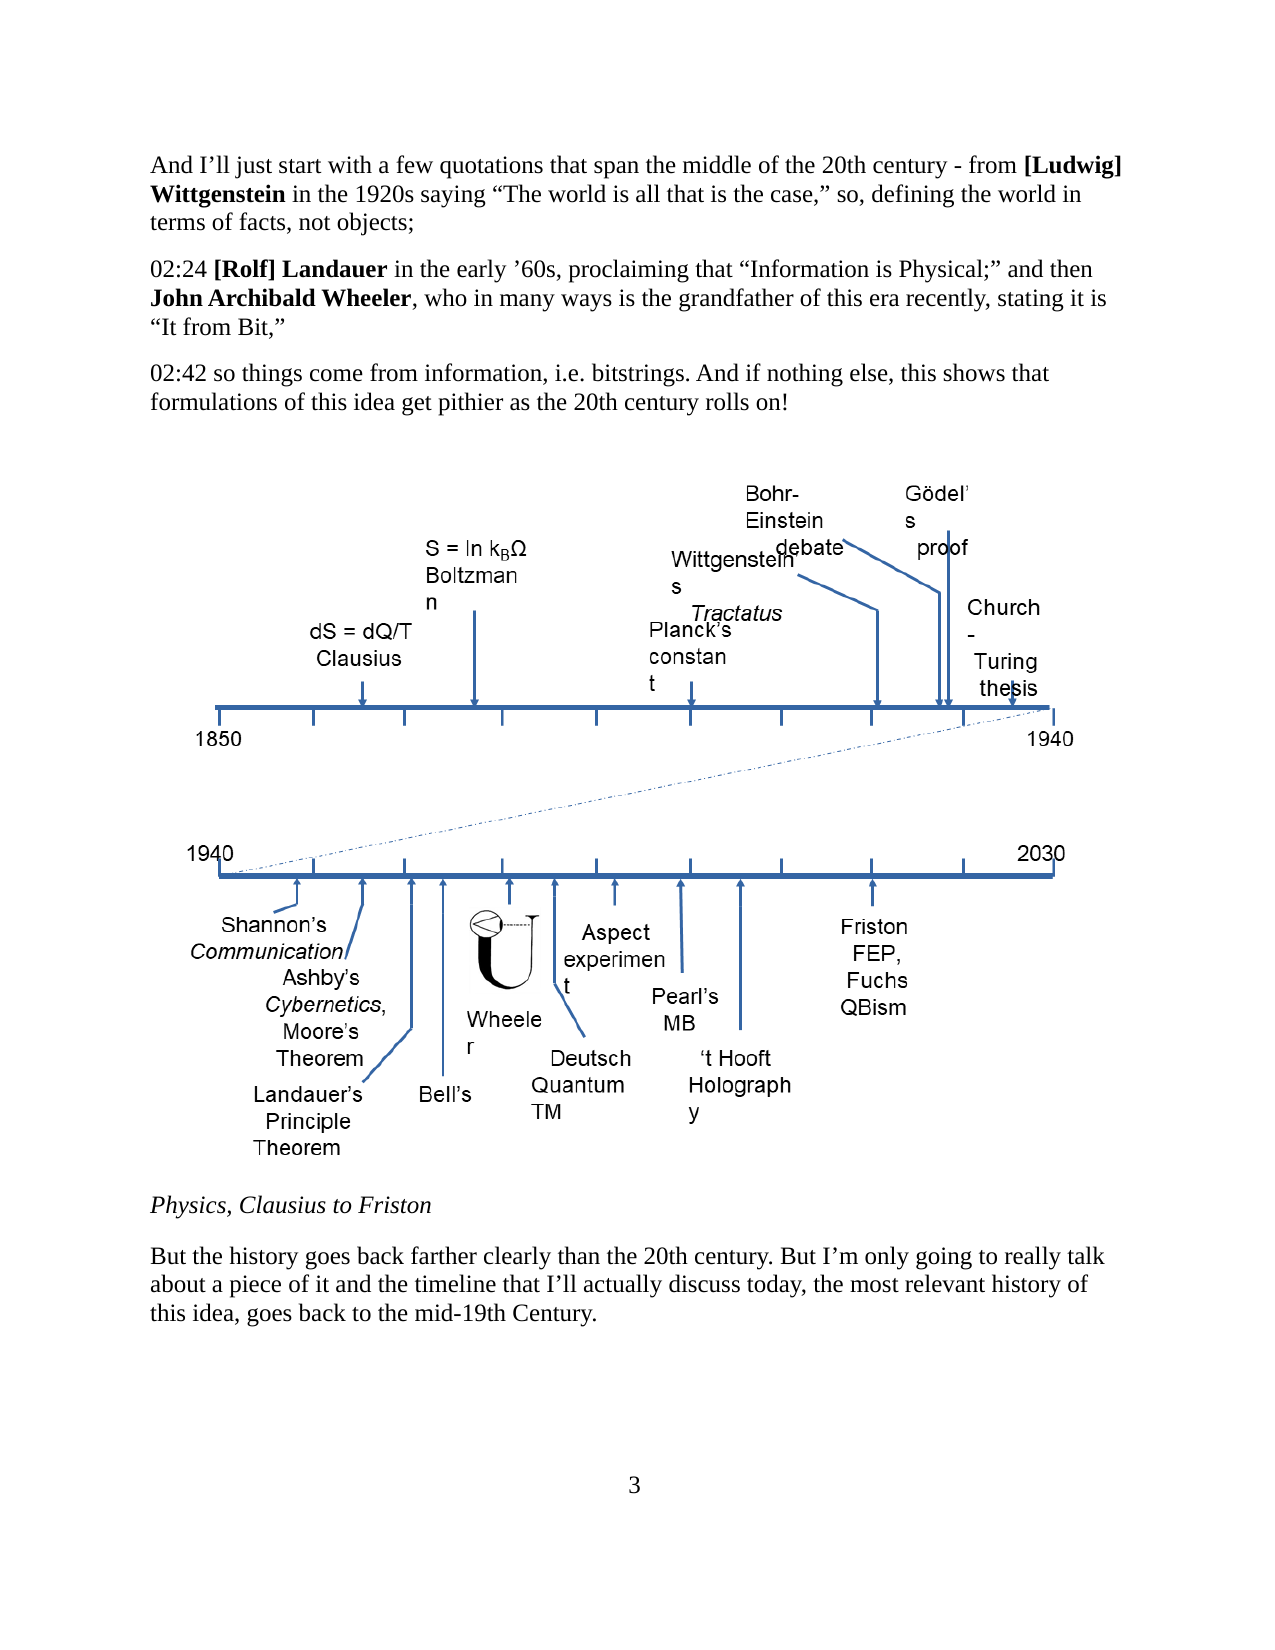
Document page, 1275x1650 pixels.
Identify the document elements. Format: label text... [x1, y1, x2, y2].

picture [150, 424, 1125, 1179]
text And I’ll just start with a few quotations that span the middle of the 20th century - from [Ludwig] Wittgenstein in the 1920s saying “The world is all that is the case,” so, defining the world in terms of facts, not objects; [150, 150, 1125, 236]
text 02:42 so things come from information, i.e. bitstrings. And if nothing else, this shows that formulations of this idea get pithier as the 20th century rolls on! [150, 358, 1125, 416]
text But the history goes back farther clearly than the 20th century. But I’m only going to really talk about a piece of it and the timeline that I’ll actually discuss today, the most relevant history of this idea, goes back to the mid-19th Century. [150, 1241, 1125, 1327]
text Physics, Clausius to Friston [150, 1191, 1125, 1219]
text 02:24 [Rolf] Landauer in the early ’60s, proclaiming that “Information is Physical;” and then John Archibald Wheeler, who in many ways is the grandfather of this era recently, stating it is “It from Bit,” [150, 254, 1125, 340]
